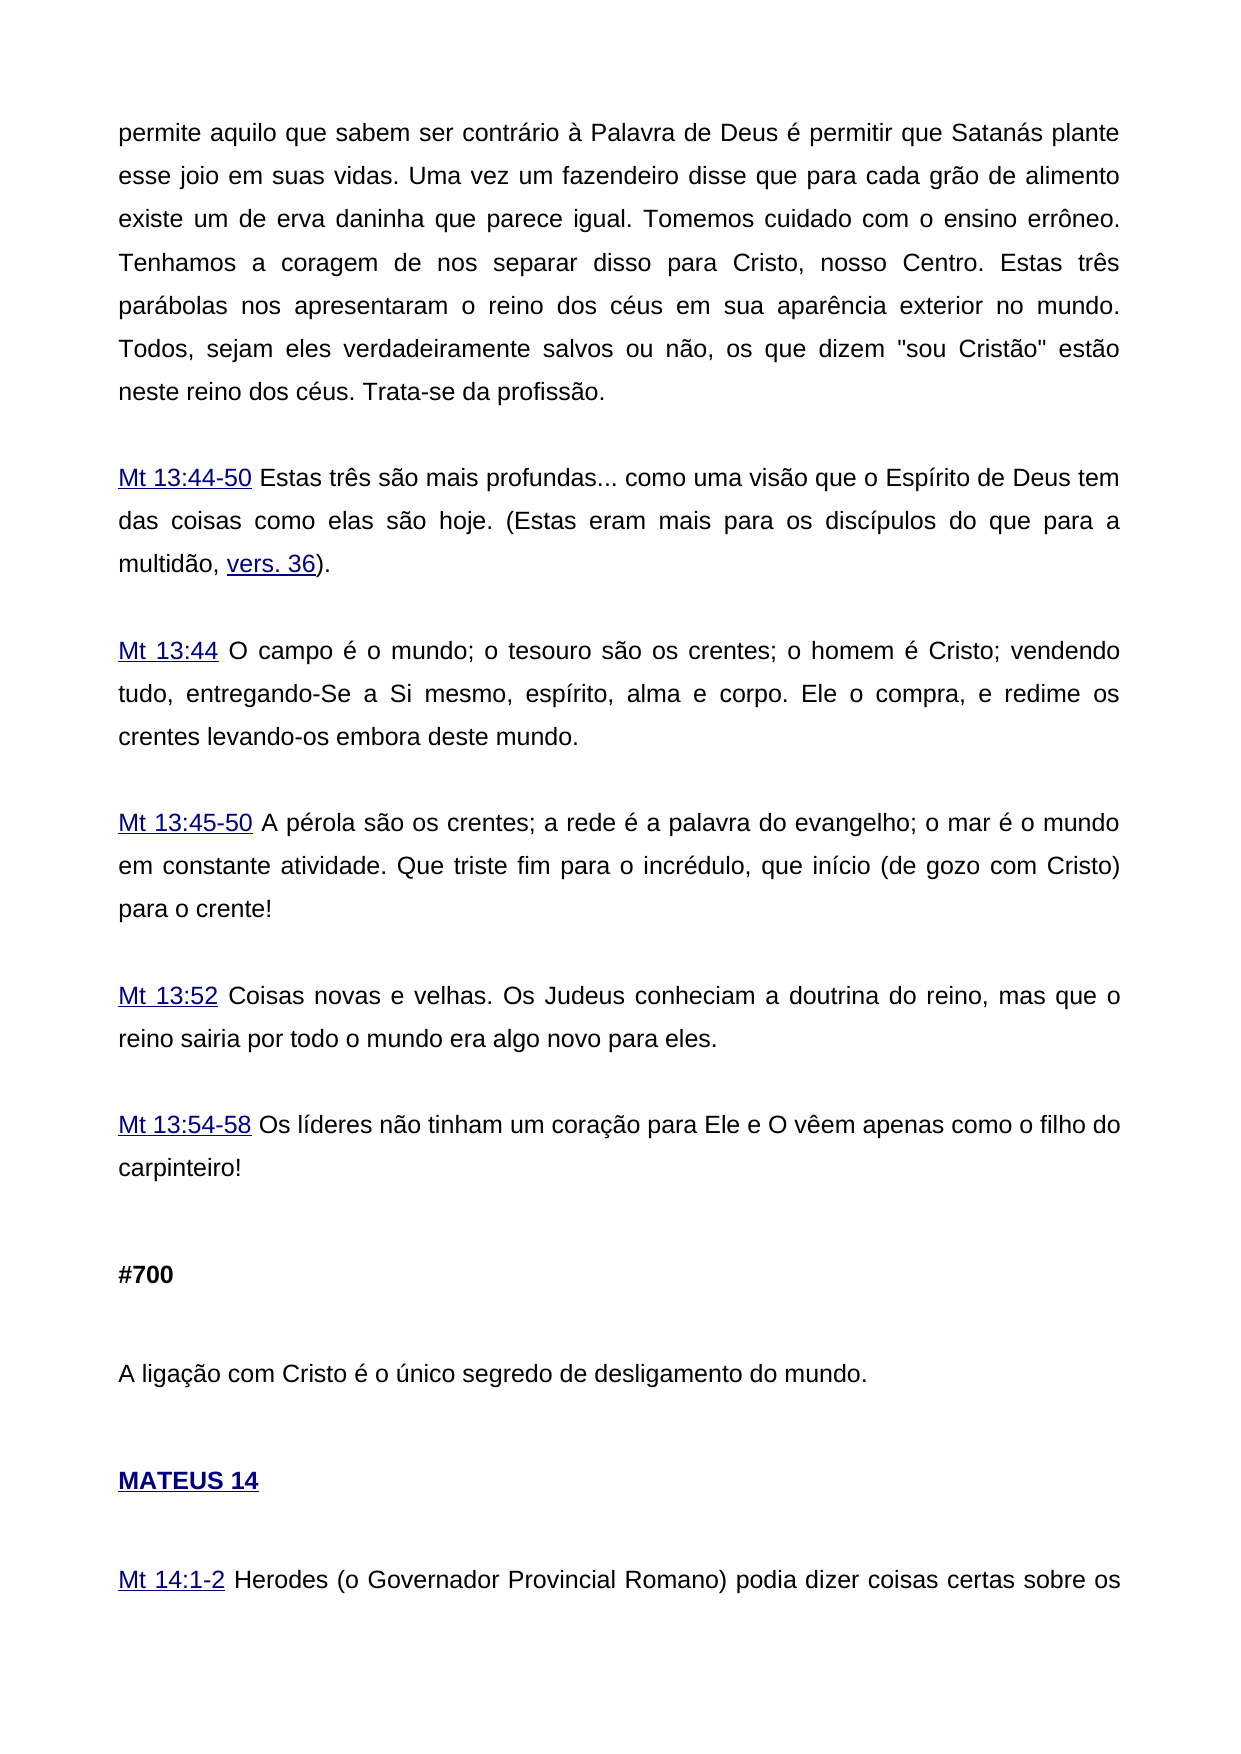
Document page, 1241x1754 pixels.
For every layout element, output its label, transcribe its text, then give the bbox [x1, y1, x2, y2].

text Mt 13:52 Coisas novas e velhas. Os Judeus conheciam a doutrina do reino, mas que o reino sairia por todo o mundo era algo novo para eles. [118, 981, 1122, 1052]
text Mt 13:44 O campo é o mundo; o tesouro são os crentes; o homem é Cristo; vendendo tudo, entregando-Se a Si mesmo, espírito, alma e corpo. Ele o compra, e redime os crentes levando-os embora deste mundo. [118, 636, 1122, 751]
text Mt 13:54-58 Os líderes não tinham um coração para Ele e O vêem apenas como o filho do carpinteiro! [118, 1110, 1122, 1182]
text A ligação com Cristo é o único segredo de desligamento do mundo. [118, 1359, 1122, 1388]
text Mt 13:45-50 A pérola são os crentes; a rede é a palavra do evangelho; o mar é o mundo em constante atividade. Que triste fim para o incrédulo, que início (de gozo com Cristo) para o crente! [118, 808, 1122, 923]
subtitle MATEUS 14 [118, 1466, 1122, 1495]
subtitle #700 [118, 1260, 1122, 1289]
text Mt 13:44-50 Estas três são mais profundas... como uma visão que o Espírito de Deus tem das coisas como elas são hoje. (Estas eram mais para os discípulos do que para a multidão, vers. 36). [118, 463, 1122, 578]
text Mt 14:1-2 Herodes (o Governador Provincial Romano) podia dizer coisas certas sobre os [118, 1565, 1122, 1593]
text permite aquilo que sabem ser contrário à Palavra de Deus é permitir que Satanás plante esse joio em suas vidas. Uma vez um fazendeiro disse que para cada grão de alimento existe um de erva daninha que parece igual. Tomemos cuidado com o ensino errôneo. Tenhamos a coragem de nos separar disso para Cristo, nosso Centro. Estas três parábolas nos apresentaram o reino dos céus em sua aparência exterior no mundo. Todos, sejam eles verdadeiramente salvos ou não, os que dizem "sou Cristão" estão neste reino dos céus. Trata-se da profissão. [118, 118, 1122, 406]
